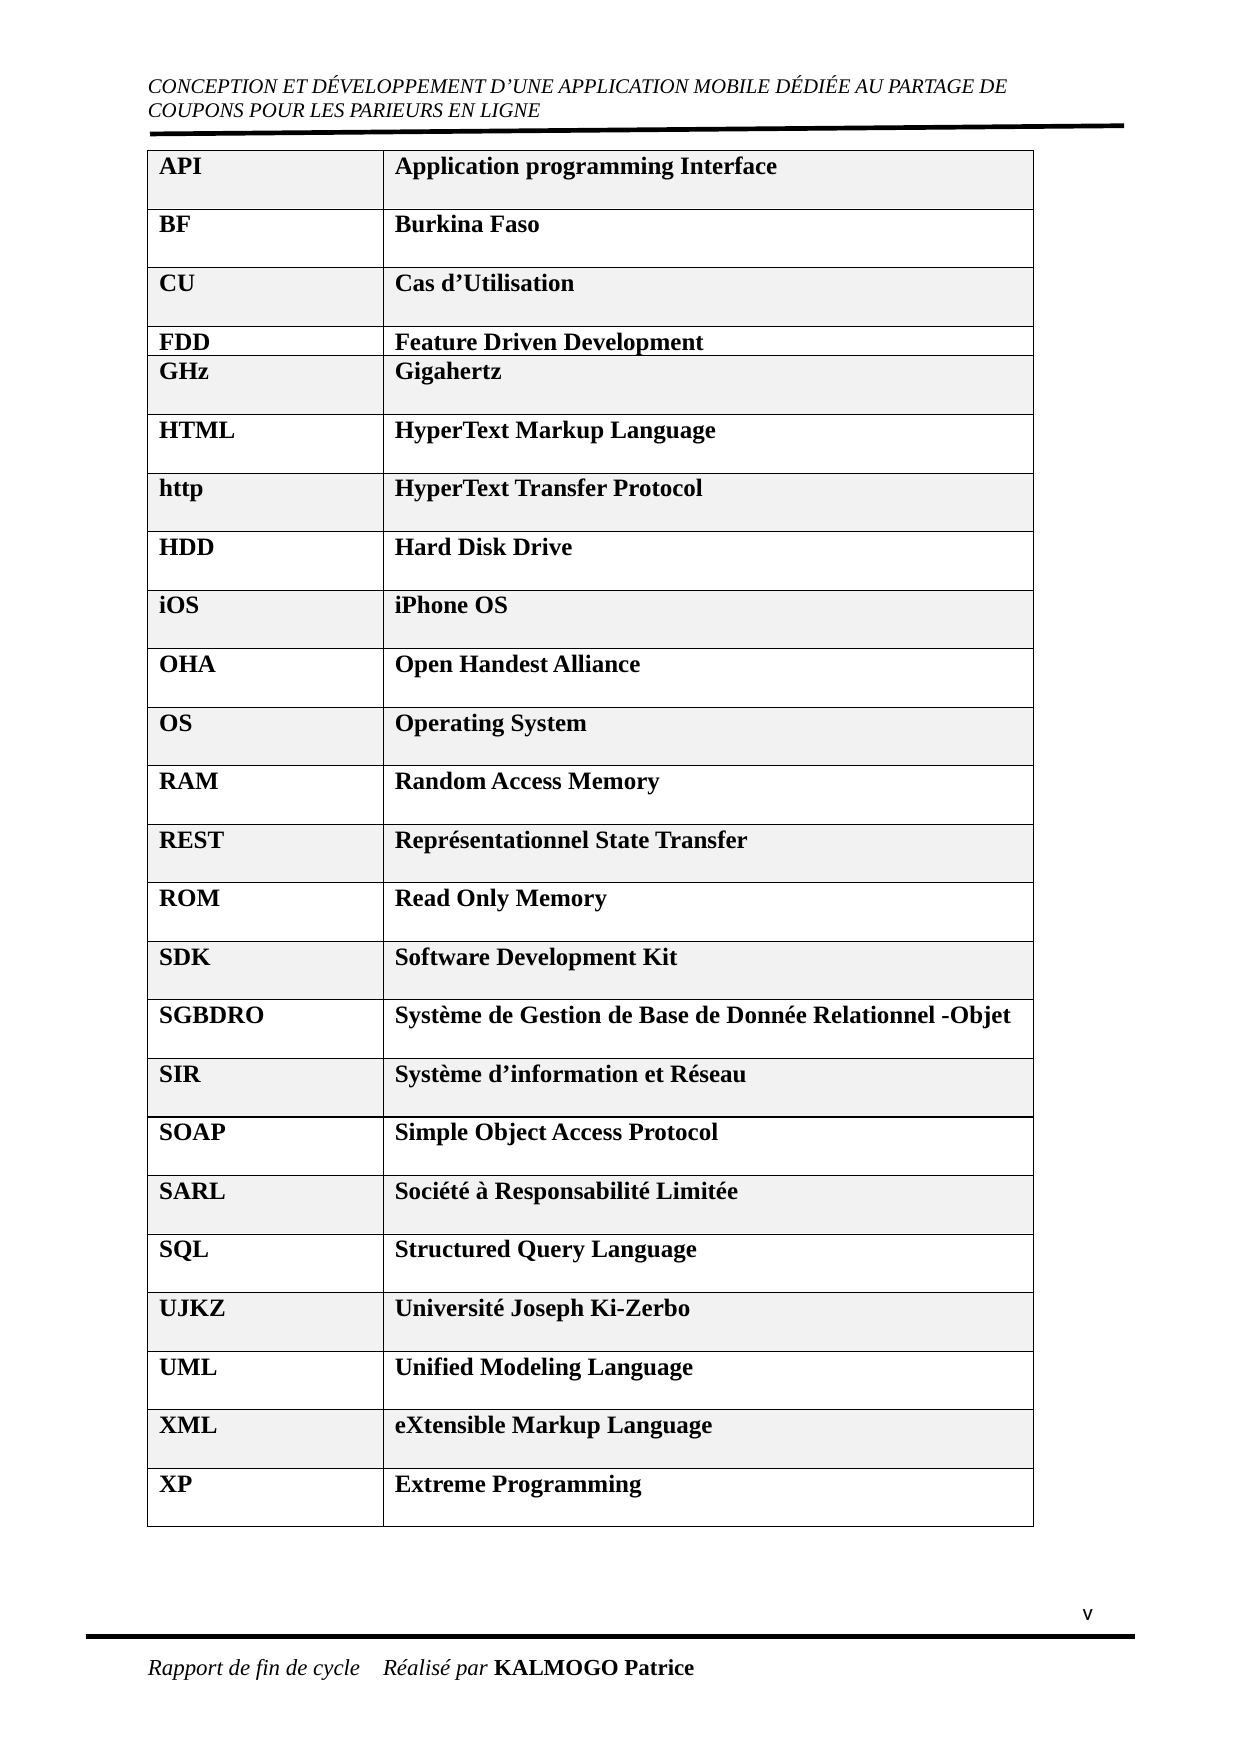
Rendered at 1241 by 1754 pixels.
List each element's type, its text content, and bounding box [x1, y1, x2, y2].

table_cell UML [148, 1352, 383, 1409]
table_cell XML [148, 1410, 383, 1468]
table_cell Software Development Kit [384, 942, 1033, 999]
table_cell iOS [148, 591, 383, 648]
table_cell Société à Responsabilité Limitée [384, 1176, 1033, 1233]
table_cell API [148, 151, 383, 208]
table_cell Système de Gestion de Base de Donnée Relationnel -Objet [384, 1000, 1033, 1058]
table_cell UJKZ [148, 1293, 383, 1351]
table_cell Open Handest Alliance [384, 649, 1033, 707]
table_cell FDD [148, 327, 383, 355]
table_cell SQL [148, 1235, 383, 1292]
table_cell OHA [148, 649, 383, 707]
table_cell SDK [148, 942, 383, 999]
table_cell Structured Query Language [384, 1235, 1033, 1292]
table_cell BF [148, 210, 383, 267]
table_cell Application programming Interface [384, 151, 1033, 208]
table_cell GHz [148, 356, 383, 414]
table_cell Extreme Programming [384, 1469, 1033, 1526]
table_cell eXtensible Markup Language [384, 1410, 1033, 1468]
table_cell Système d’information et Réseau [384, 1059, 1033, 1116]
table_cell HDD [148, 532, 383, 589]
table_cell SARL [148, 1176, 383, 1233]
table_cell Hard Disk Drive [384, 532, 1033, 589]
table_cell Burkina Faso [384, 210, 1033, 267]
table_cell CU [148, 268, 383, 326]
table_cell Gigahertz [384, 356, 1033, 414]
table_cell Unified Modeling Language [384, 1352, 1033, 1409]
table_cell OS [148, 708, 383, 765]
table_cell XP [148, 1469, 383, 1526]
table_cell Read Only Memory [384, 883, 1033, 941]
table_cell Université Joseph Ki-Zerbo [384, 1293, 1033, 1351]
table_cell ROM [148, 883, 383, 941]
table_cell REST [148, 825, 383, 882]
table_cell RAM [148, 766, 383, 824]
table_cell http [148, 474, 383, 531]
table_cell iPhone OS [384, 591, 1033, 648]
table_cell Simple Object Access Protocol [384, 1118, 1033, 1175]
table_cell Représentationnel State Transfer [384, 825, 1033, 882]
table_cell Feature Driven Development [384, 327, 1033, 355]
table_cell SIR [148, 1059, 383, 1116]
table_cell Operating System [384, 708, 1033, 765]
table_cell Cas d’Utilisation [384, 268, 1033, 326]
table_cell HyperText Markup Language [384, 415, 1033, 472]
table_cell Random Access Memory [384, 766, 1033, 824]
table_cell SGBDRO [148, 1000, 383, 1058]
table_cell HTML [148, 415, 383, 472]
table_cell HyperText Transfer Protocol [384, 474, 1033, 531]
table_cell SOAP [148, 1118, 383, 1175]
